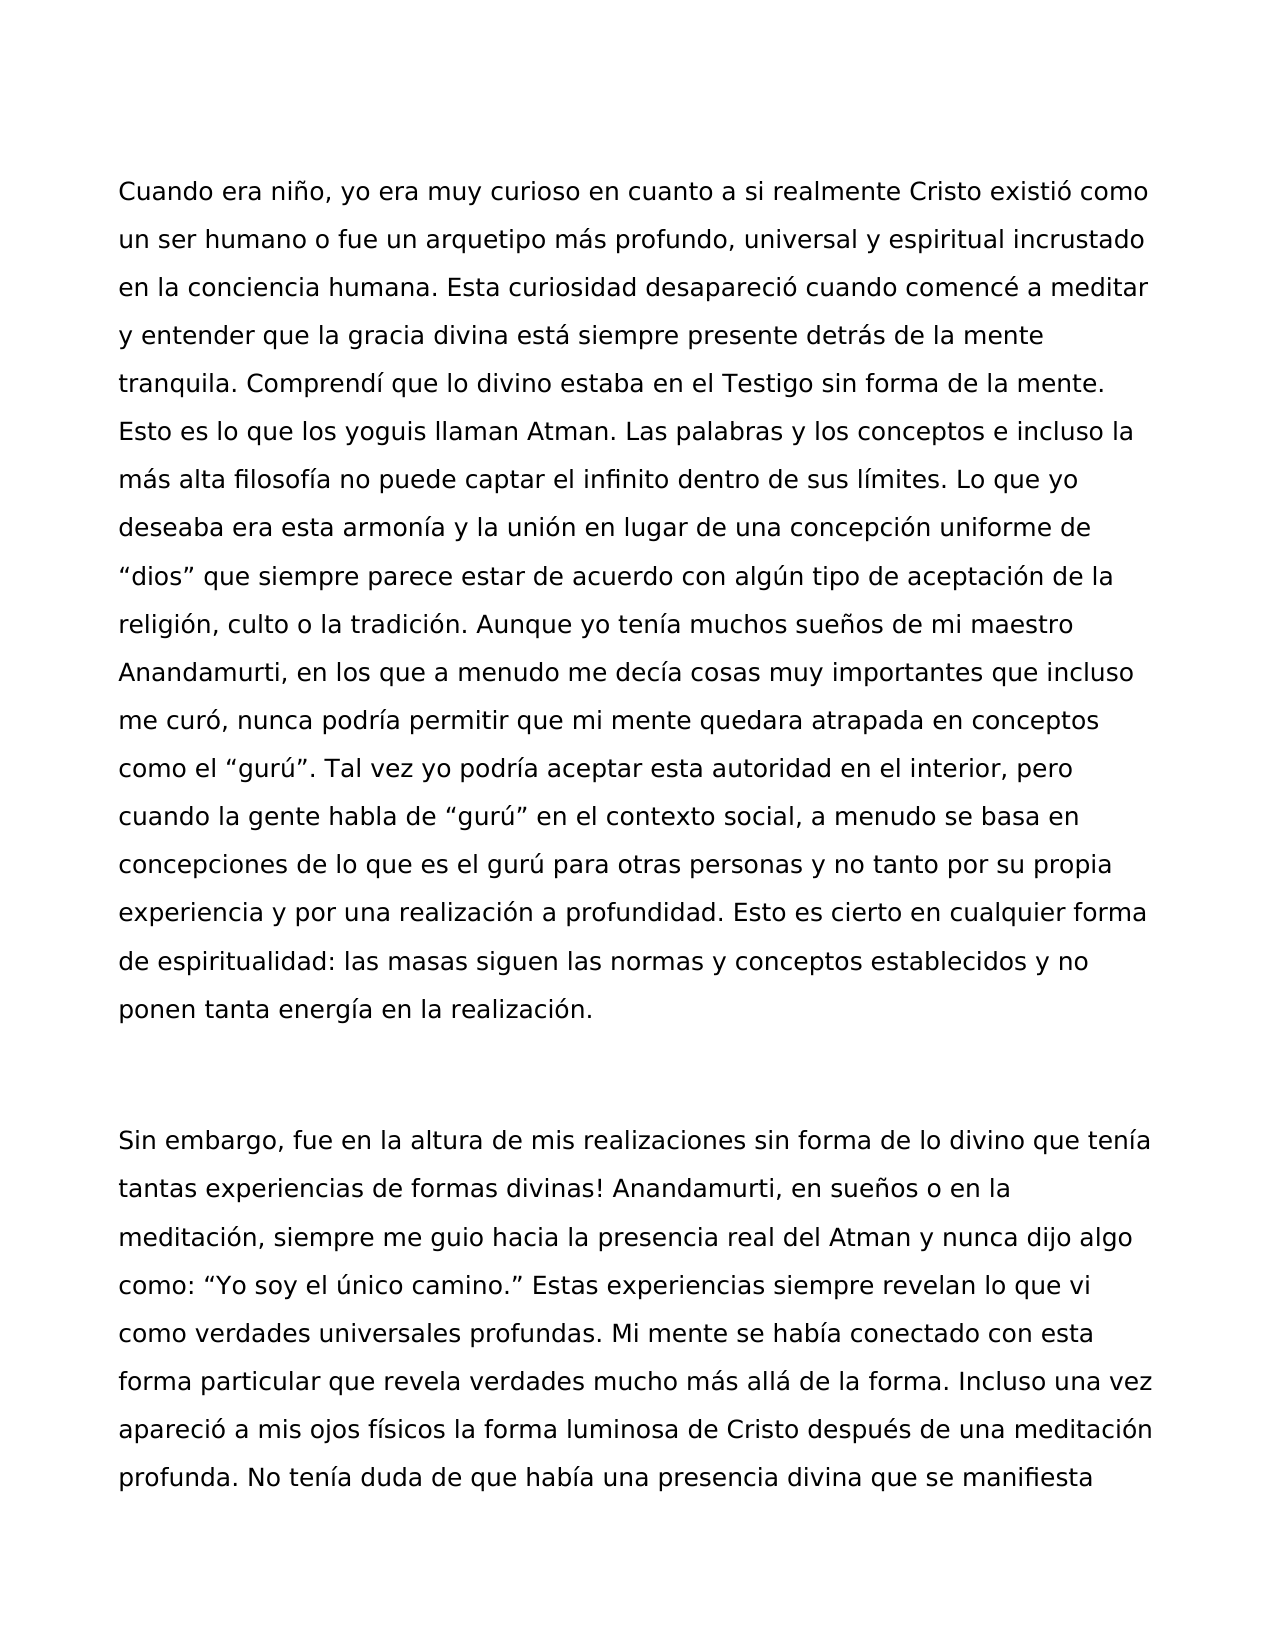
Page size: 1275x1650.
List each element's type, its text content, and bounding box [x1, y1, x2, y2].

text Sin embargo, fue en la altura de mis realizaciones sin forma de lo divino que tenía tantas experiencias de formas divinas! Anandamurti, en sueños o en la meditación, siempre me guio hacia la presencia real del Atman y nunca dijo algo como: “Yo soy el único camino.” Estas experiencias siempre revelan lo que vi como verdades universales profundas. Mi mente se había conectado con esta forma particular que revela verdades mucho más allá de la forma. Incluso una vez apareció a mis ojos físicos la forma luminosa de Cristo después de una meditación profunda. No tenía duda de que había una presencia divina que se manifiesta [118, 1126, 1157, 1492]
text Cuando era niño, yo era muy curioso en cuanto a si realmente Cristo existió como un ser humano o fue un arquetipo más profundo, universal y espiritual incrustado en la conciencia humana. Esta curiosidad desapareció cuando comencé a meditar y entender que la gracia divina está siempre presente detrás de la mente tranquila. Comprendí que lo divino estaba en el Testigo sin forma de la mente. Esto es lo que los yoguis llaman Atman. Las palabras y los conceptos e incluso la más alta filosofía no puede captar el infinito dentro de sus límites. Lo que yo deseaba era esta armonía y la unión en lugar de una concepción uniforme de “dios” que siempre parece estar de acuerdo con algún tipo de aceptación de la religión, culto o la tradición. Aunque yo tenía muchos sueños de mi maestro Anandamurti, en los que a menudo me decía cosas muy importantes que incluso me curó, nunca podría permitir que mi mente quedara atrapada en conceptos como el “gurú”. Tal vez yo podría aceptar esta autoridad en el interior, pero cuando la gente habla de “gurú” en el contexto social, a menudo se basa en concepciones de lo que es el gurú para otras personas y no tanto por su propia experiencia y por una realización a profundidad. Esto es cierto en cualquier forma de espiritualidad: las masas siguen las normas y conceptos establecidos y no ponen tanta energía en la realización. [118, 177, 1157, 1024]
